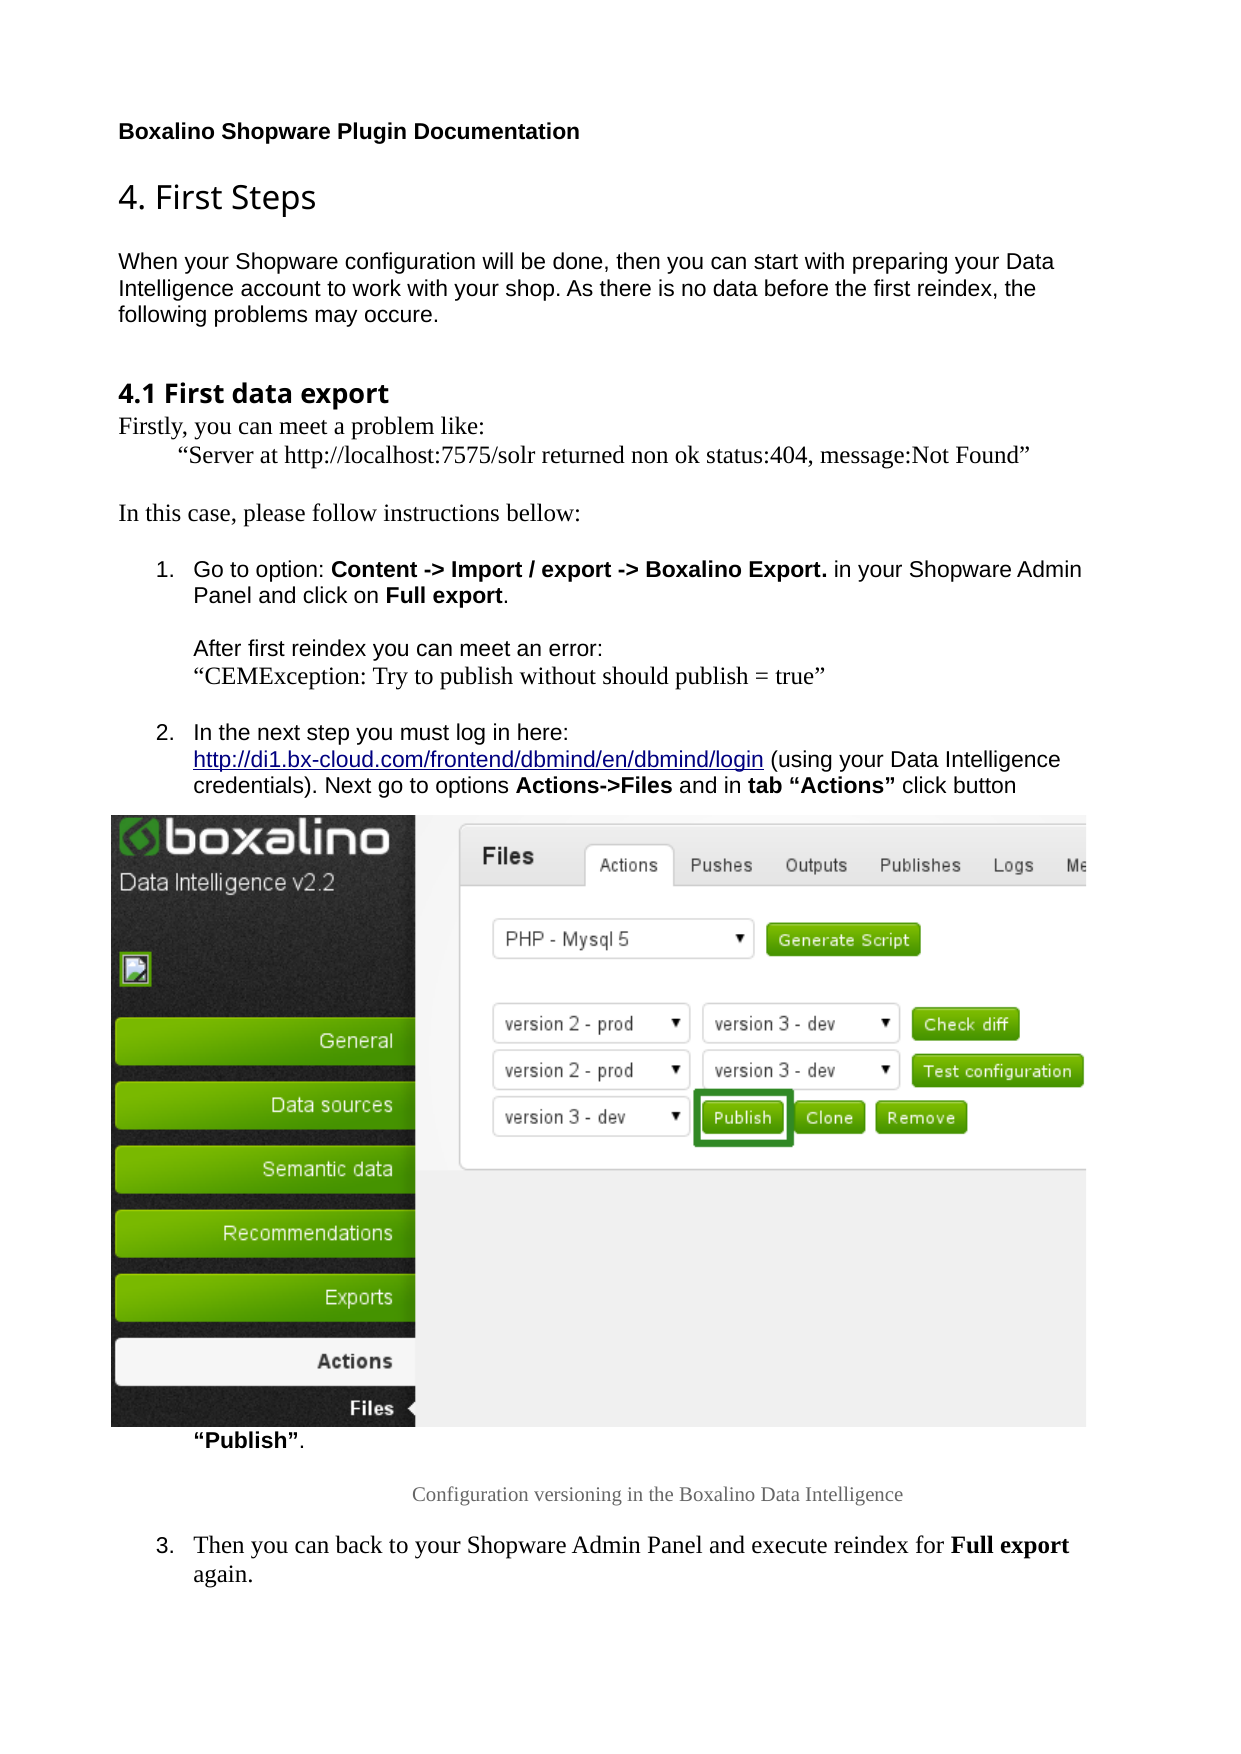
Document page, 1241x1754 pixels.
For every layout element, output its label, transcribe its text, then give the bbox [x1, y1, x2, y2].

list “CEMException: Try to publish without should publish = true” [156, 661, 1122, 690]
list In the next step you must log in here: http://di1.bx-cloud.com/frontend/dbmind/en/dbmind/login (using your Data Intelligence credentials). Next go to options Actions->Files and in tab “Actions” click button “Publish”. [156, 719, 1122, 1453]
picture [111, 815, 1087, 1427]
text “Server at http://localhost:7575/solr returned non ok status:404, message:Not Found” [177, 440, 1063, 469]
subtitle 4.1 First data export [118, 374, 1122, 411]
list Then you can back to your Shopware Admin Panel and execute reindex for Full export again. [156, 1530, 1122, 1587]
list Go to option: Content -> Import / export -> Boxalino Export. in your Shopware Admin Panel and click on Full export. [156, 556, 1122, 608]
list After first reindex you can meet an error: [156, 635, 1122, 661]
text Firstly, you can meet a problem like: [118, 411, 1122, 440]
list Configuration versioning in the Boxalino Data Intelligence [156, 1482, 1122, 1506]
text In this case, please follow instructions bellow: [118, 498, 1122, 527]
subtitle 4. First Steps [118, 174, 1122, 219]
text When your Shopware configuration will be done, then you can start with preparing your Data Intelligence account to work with your shop. As there is no data before the first reindex, the following problems may occure. [118, 248, 1122, 327]
